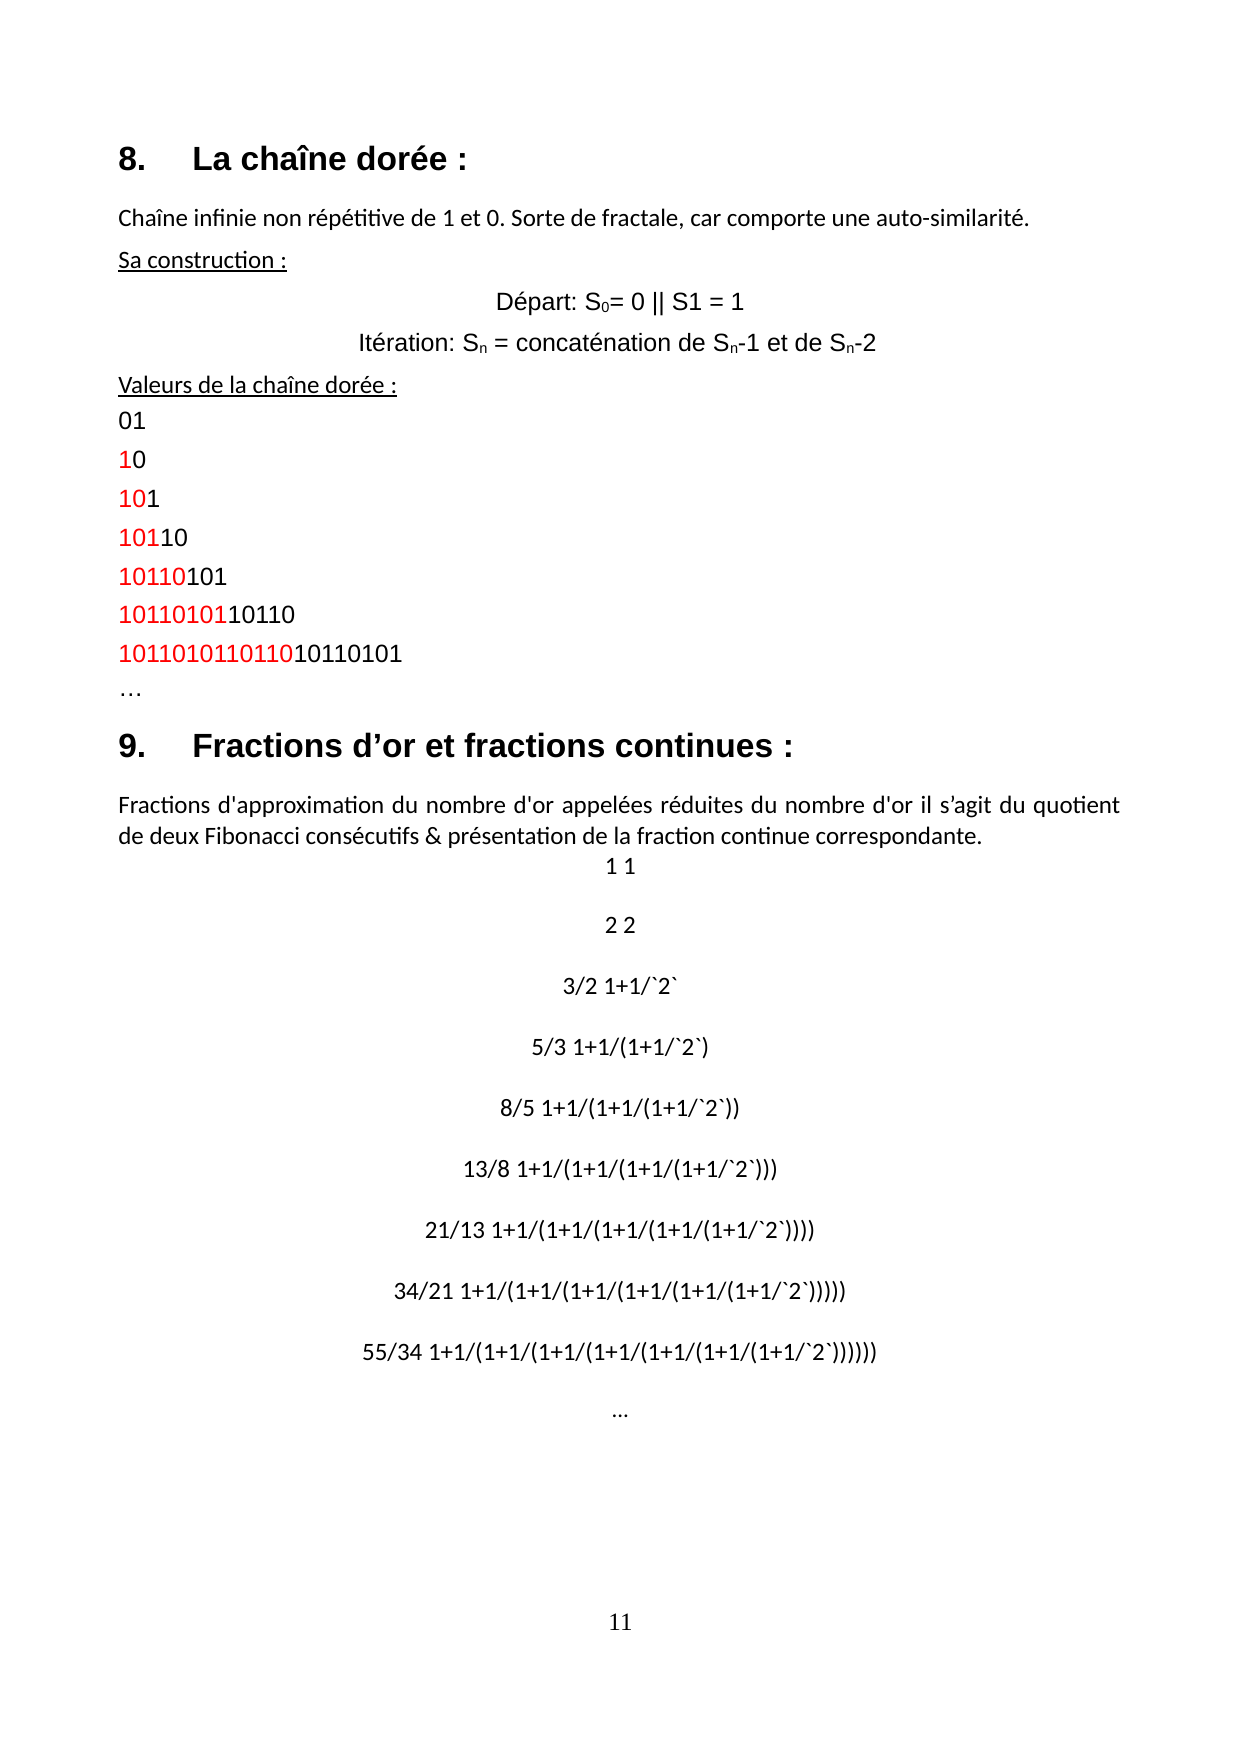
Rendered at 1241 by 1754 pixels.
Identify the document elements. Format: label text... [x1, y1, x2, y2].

text 13/8 1+1/(1+1/(1+1/(1+1/`2`))) [118, 1153, 1122, 1183]
text 10110 [118, 523, 1122, 551]
text 3/2 1+1/`2` [118, 970, 1122, 1000]
text Sa construction : [118, 244, 1122, 275]
text Fractions d'approximation du nombre d'or appelées réduites du nombre d'or il s’agit du quotient de deux Fibonacci consécutifs & présentation de la fraction continue correspondante. [118, 789, 1122, 850]
text 01 [118, 406, 1122, 434]
text 1011010110110 [118, 601, 1122, 629]
subtitle Fractions d’or et fractions continues : [118, 726, 1122, 765]
text 34/21 1+1/(1+1/(1+1/(1+1/(1+1/(1+1/`2`))))) [118, 1275, 1122, 1306]
text Valeurs de la chaîne dorée : [118, 369, 1122, 400]
text 5/3 1+1/(1+1/`2`) [118, 1031, 1122, 1061]
text Chaîne infinie non répétitive de 1 et 0. Sorte de fractale, car comporte une auto-similarité. [118, 202, 1122, 232]
text 101101011011010110101 [118, 639, 1122, 668]
text Départ: S0= 0 || S1 = 1 [118, 286, 1122, 315]
subtitle La chaîne dorée : [118, 139, 1122, 178]
text 2 2 [118, 909, 1122, 939]
text 55/34 1+1/(1+1/(1+1/(1+1/(1+1/(1+1/(1+1/`2`)))))) [118, 1336, 1122, 1367]
text 101 [118, 484, 1122, 512]
text Itération: Sn = concaténation de Sn-1 et de Sn-2 [118, 327, 1122, 357]
text 21/13 1+1/(1+1/(1+1/(1+1/(1+1/`2`)))) [118, 1214, 1122, 1244]
text 10110101 [118, 562, 1122, 590]
text … [118, 672, 1122, 701]
text ... [118, 1395, 1122, 1423]
text 8/5 1+1/(1+1/(1+1/`2`)) [118, 1092, 1122, 1122]
text 10 [118, 445, 1122, 473]
text 1 1 [118, 850, 1122, 881]
